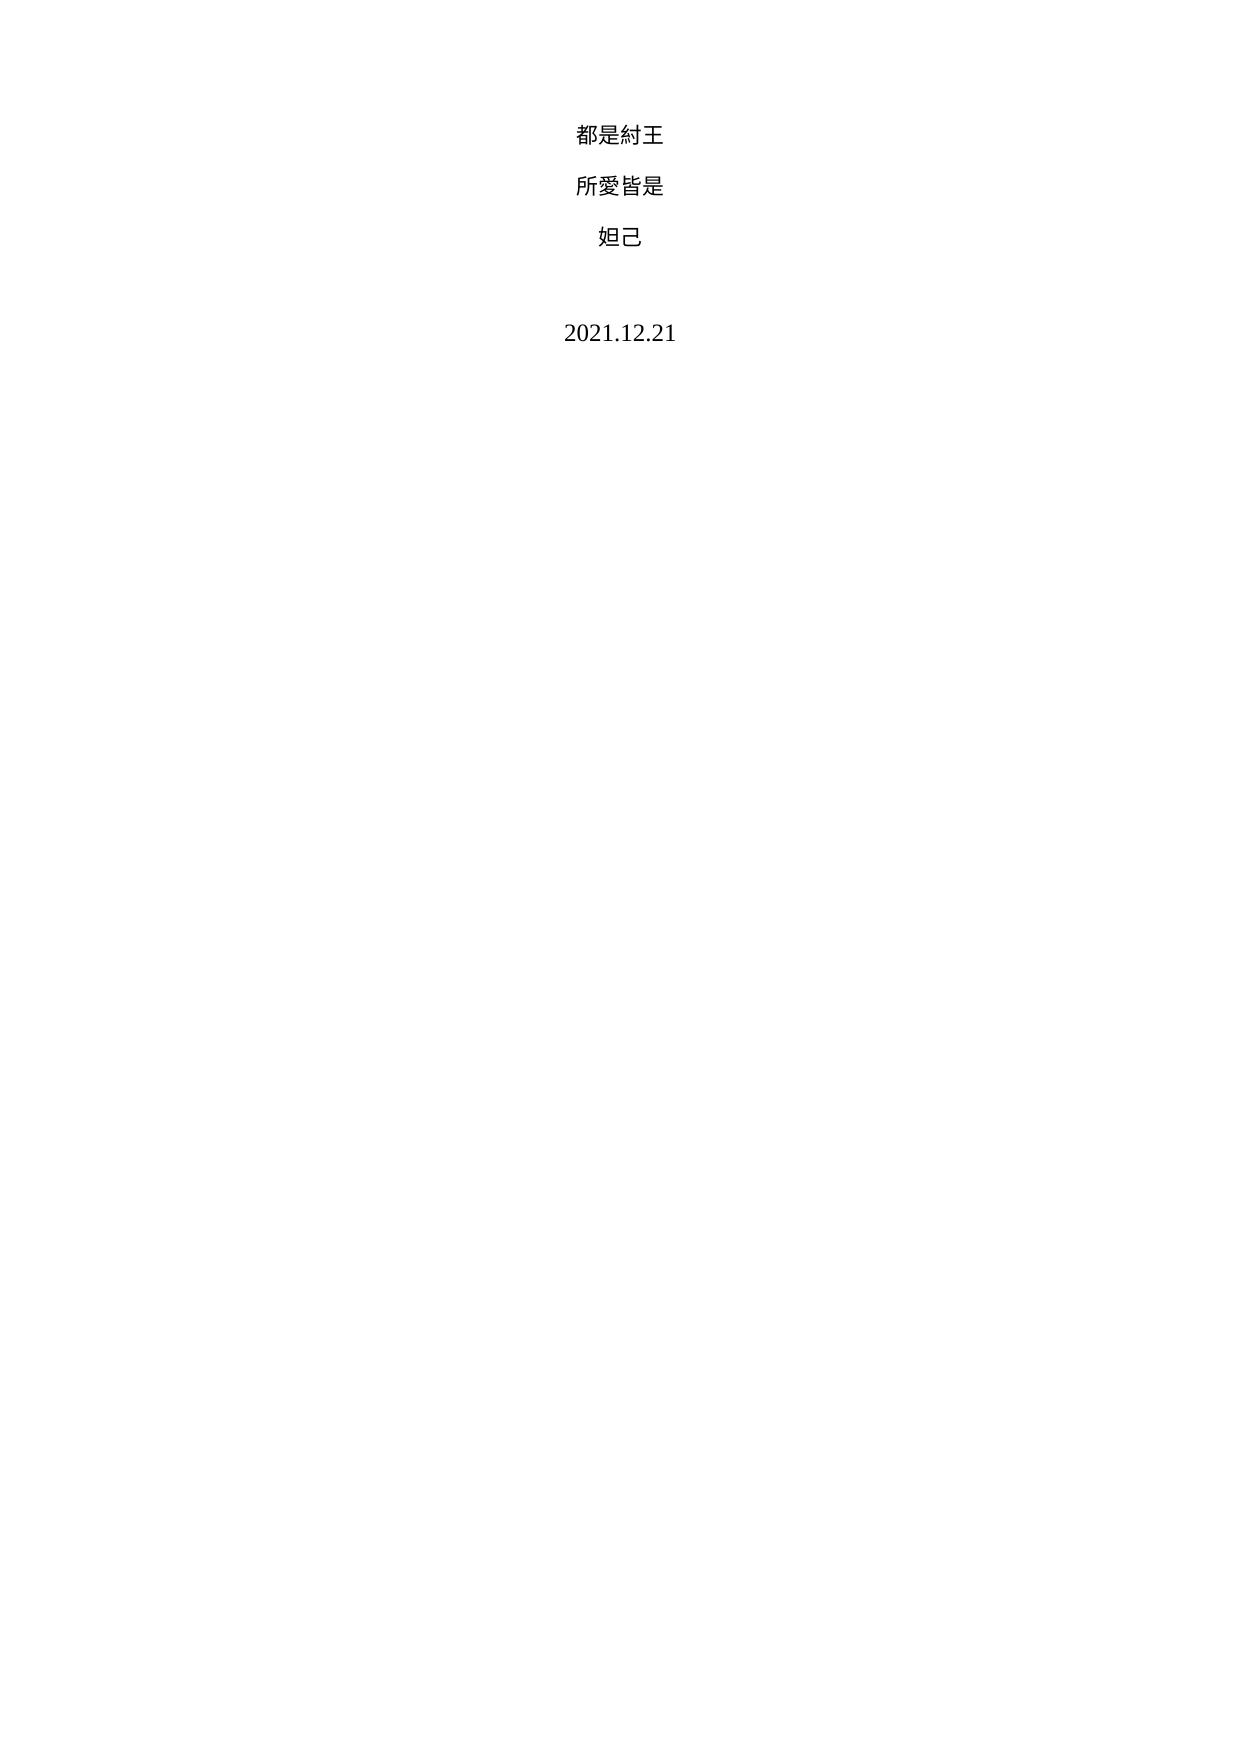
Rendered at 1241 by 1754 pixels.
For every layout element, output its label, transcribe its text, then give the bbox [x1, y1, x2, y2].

text 妲己 [118, 220, 1122, 252]
text 2021.12.21 [118, 318, 1122, 347]
text 都是紂王 [118, 118, 1122, 150]
text 所愛皆是 [118, 169, 1122, 201]
